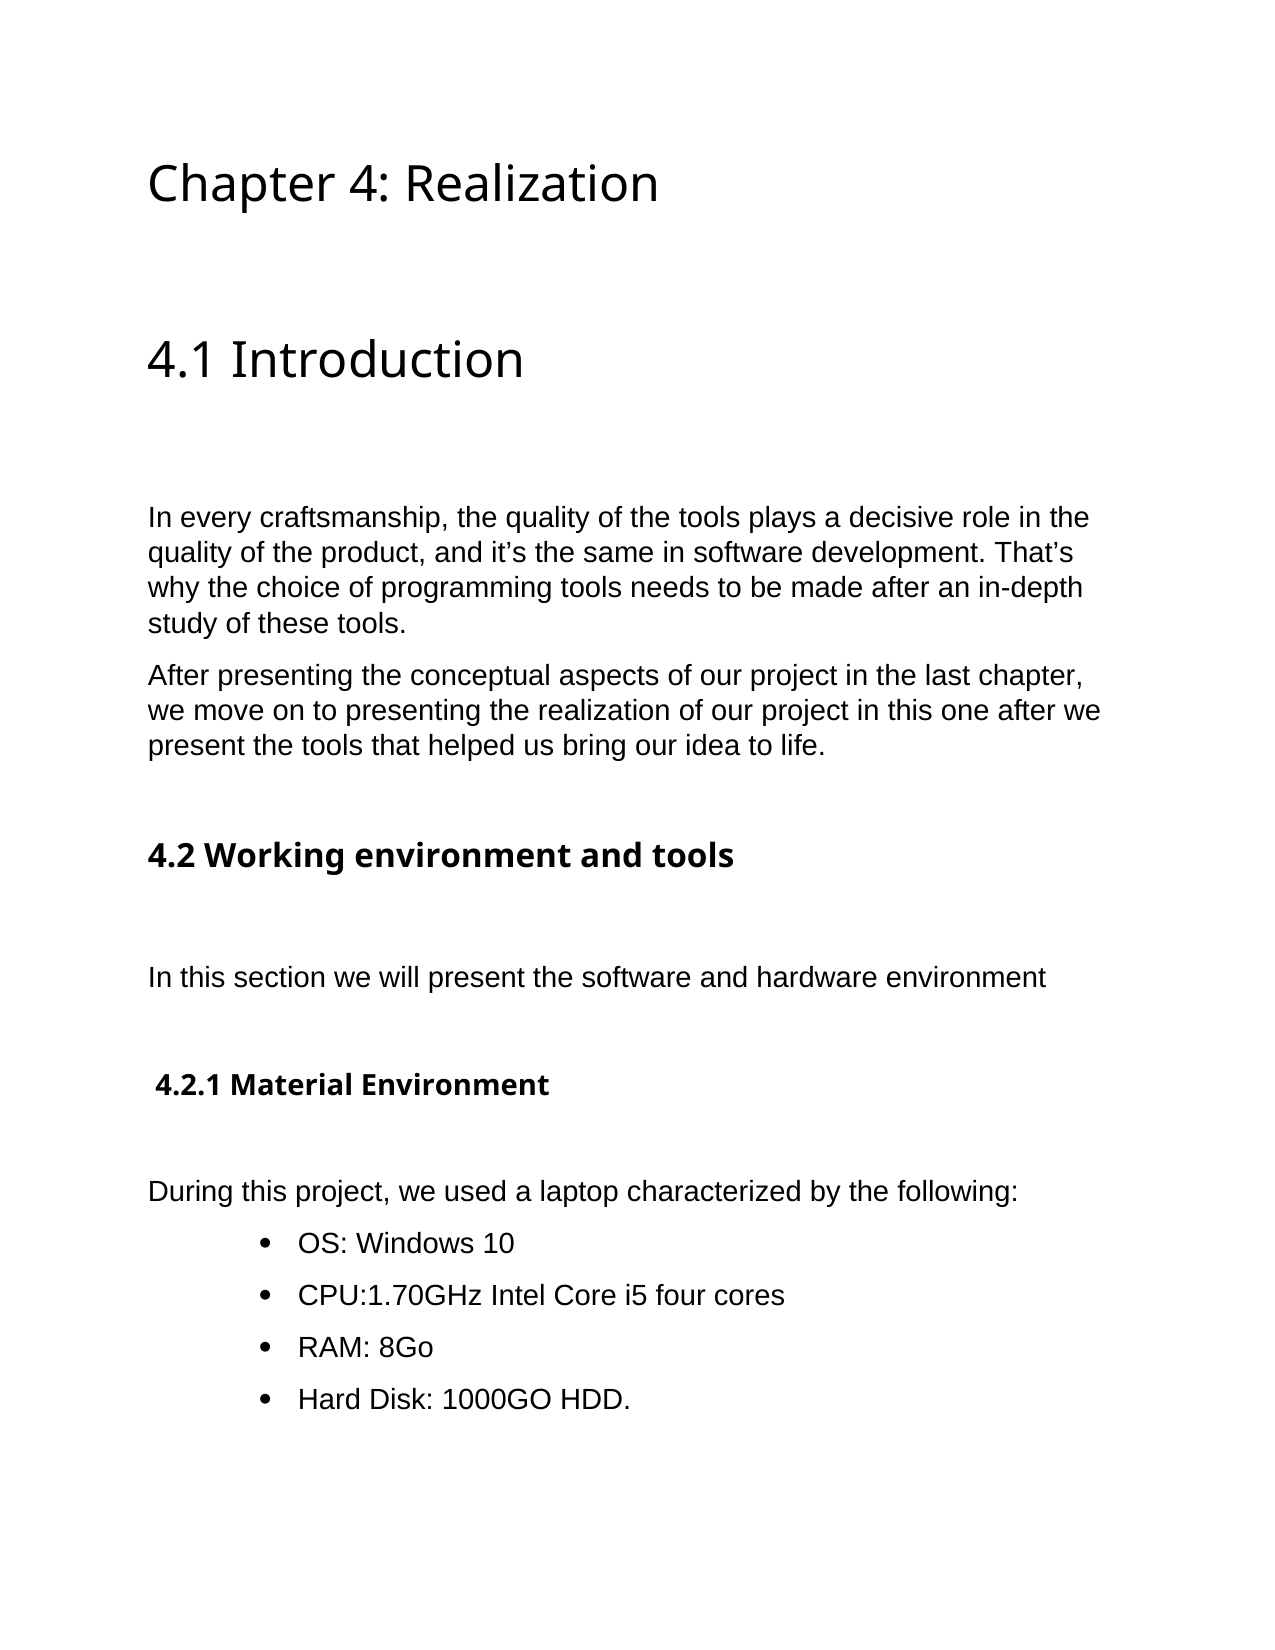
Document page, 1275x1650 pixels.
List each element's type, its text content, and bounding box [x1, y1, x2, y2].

text 4.2 Working environment and tools [148, 832, 1127, 877]
text During this project, we used a laptop characterized by the following: [148, 1174, 1127, 1208]
text 4.1 Introduction [148, 324, 1127, 392]
text Chapter 4: Realization [148, 148, 1127, 216]
text In every craftsmanship, the quality of the tools plays a decisive role in the quality of the product, and it’s the same in software development. That’s why the choice of programming tools needs to be made after an in-depth study of these tools. [148, 500, 1127, 639]
text After presenting the conceptual aspects of our project in the last chapter, we move on to presenting the realization of our project in this one after we present the tools that helped us bring our idea to life. [148, 658, 1127, 762]
text In this section we will present the software and hardware environment [148, 960, 1127, 994]
list Hard Disk: 1000GO HDD. [260, 1382, 1127, 1416]
list OS: Windows 10 [260, 1226, 1127, 1260]
list CPU:1.70GHz Intel Core i5 four cores [260, 1278, 1127, 1312]
text 4.2.1 Material Environment [148, 1064, 1127, 1104]
list RAM: 8Go [260, 1330, 1127, 1364]
